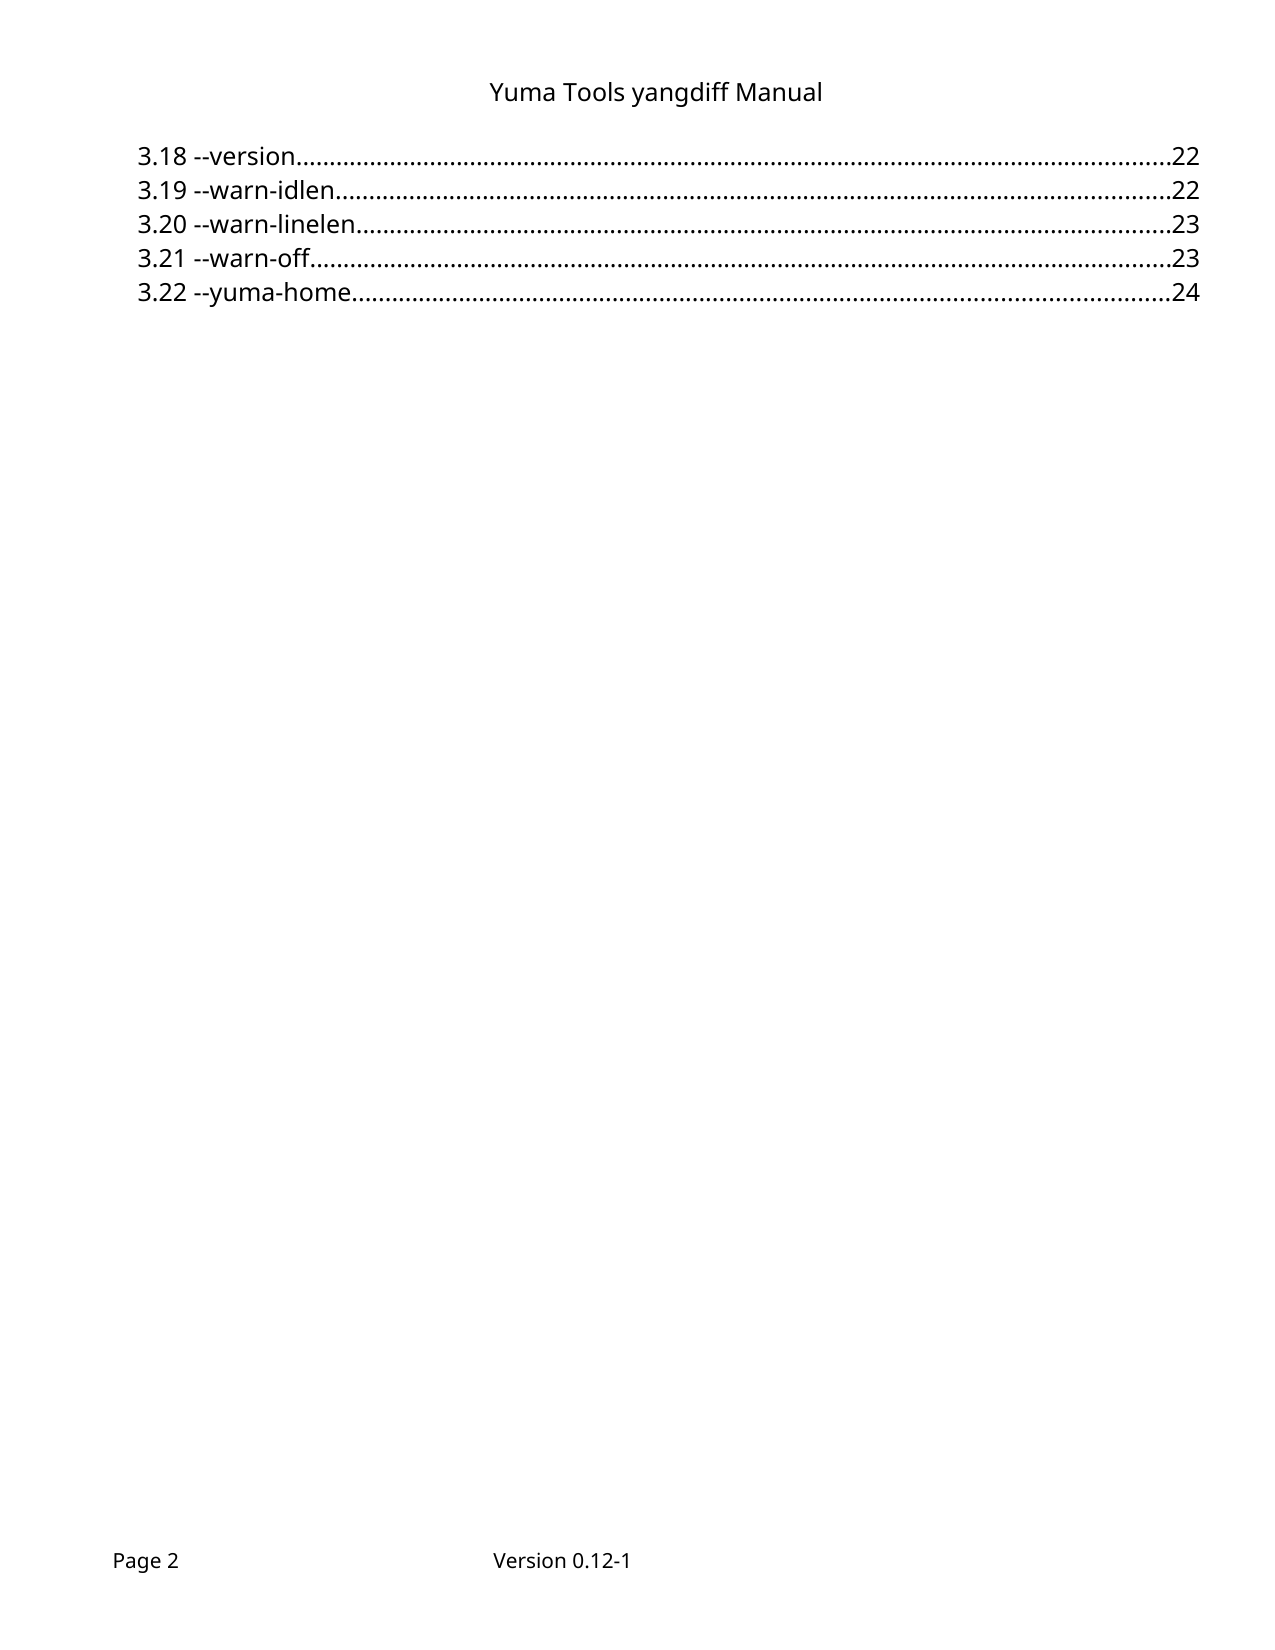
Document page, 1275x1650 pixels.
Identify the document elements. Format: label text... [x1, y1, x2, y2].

text 3.21 --warn-off 23 [137, 241, 1200, 275]
text 3.19 --warn-idlen 22 [137, 173, 1200, 207]
text 3.22 --yuma-home 24 [137, 275, 1200, 309]
text 3.20 --warn-linelen 23 [137, 207, 1200, 241]
text 3.18 --version 22 [137, 138, 1200, 173]
